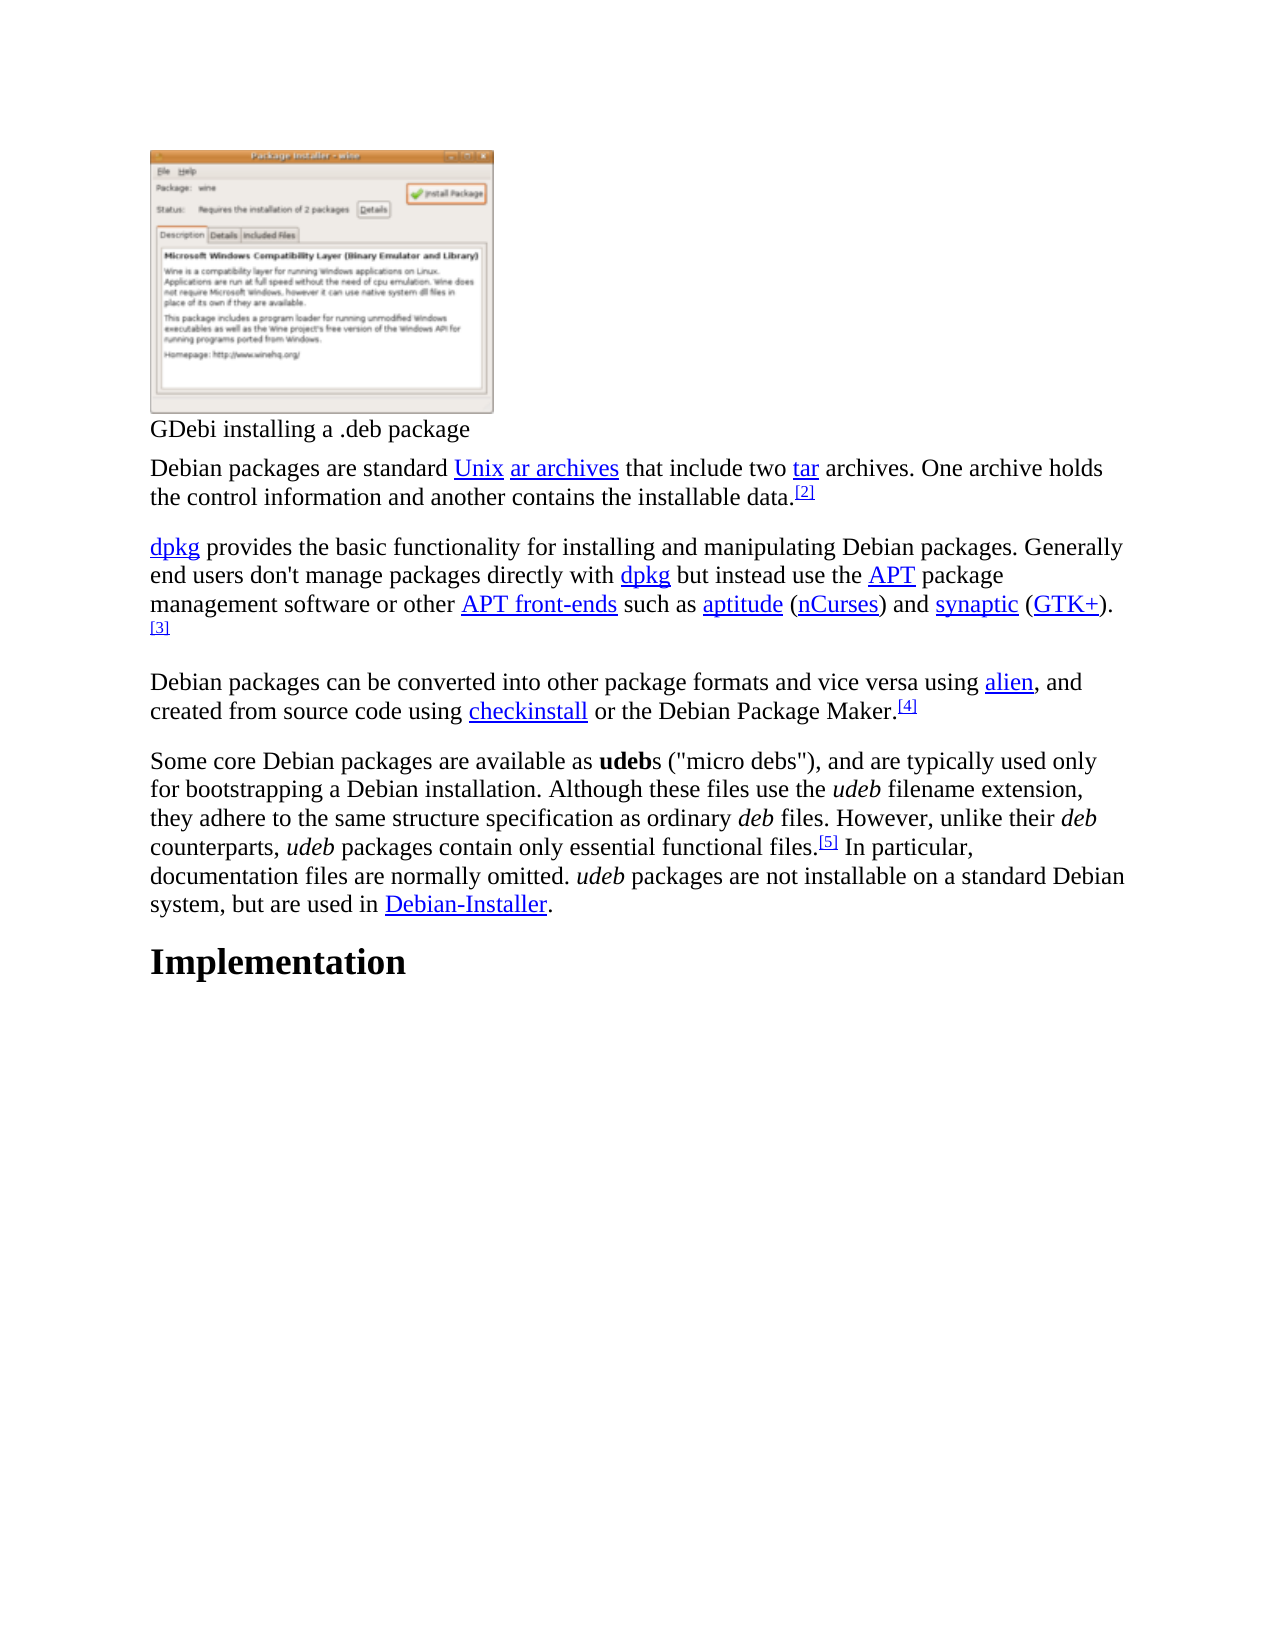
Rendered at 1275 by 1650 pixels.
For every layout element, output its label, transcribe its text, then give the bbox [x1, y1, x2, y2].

text Debian packages are standard Unix ar archives that include two tar archives. One archive holds the control information and another contains the installable data.[2] [150, 453, 1125, 511]
text Debian packages can be converted into other package formats and vice versa using alien, and created from source code using checkinstall or the Debian Package Maker.[4] [150, 667, 1125, 725]
text Implementation [150, 939, 1125, 982]
text GDebi installing a .deb package [150, 414, 1125, 443]
text dpkg provides the basic functionality for installing and manipulating Debian packages. Generally end users don't manage packages directly with dpkg but instead use the APT package management software or other APT front-ends such as aptitude (nCurses) and synaptic (GTK+).[3] [150, 532, 1125, 647]
text Some core Debian packages are available as udebs ("micro debs"), and are typically used only for bootstrapping a Debian installation. Although these files use the udeb filename extension, they adhere to the same structure specification as ordinary deb files. However, unlike their deb counterparts, udeb packages contain only essential functional files.[5] In particular, documentation files are normally omitted. udeb packages are not installable on a standard Debian system, but are used in Debian-Installer. [150, 746, 1125, 918]
